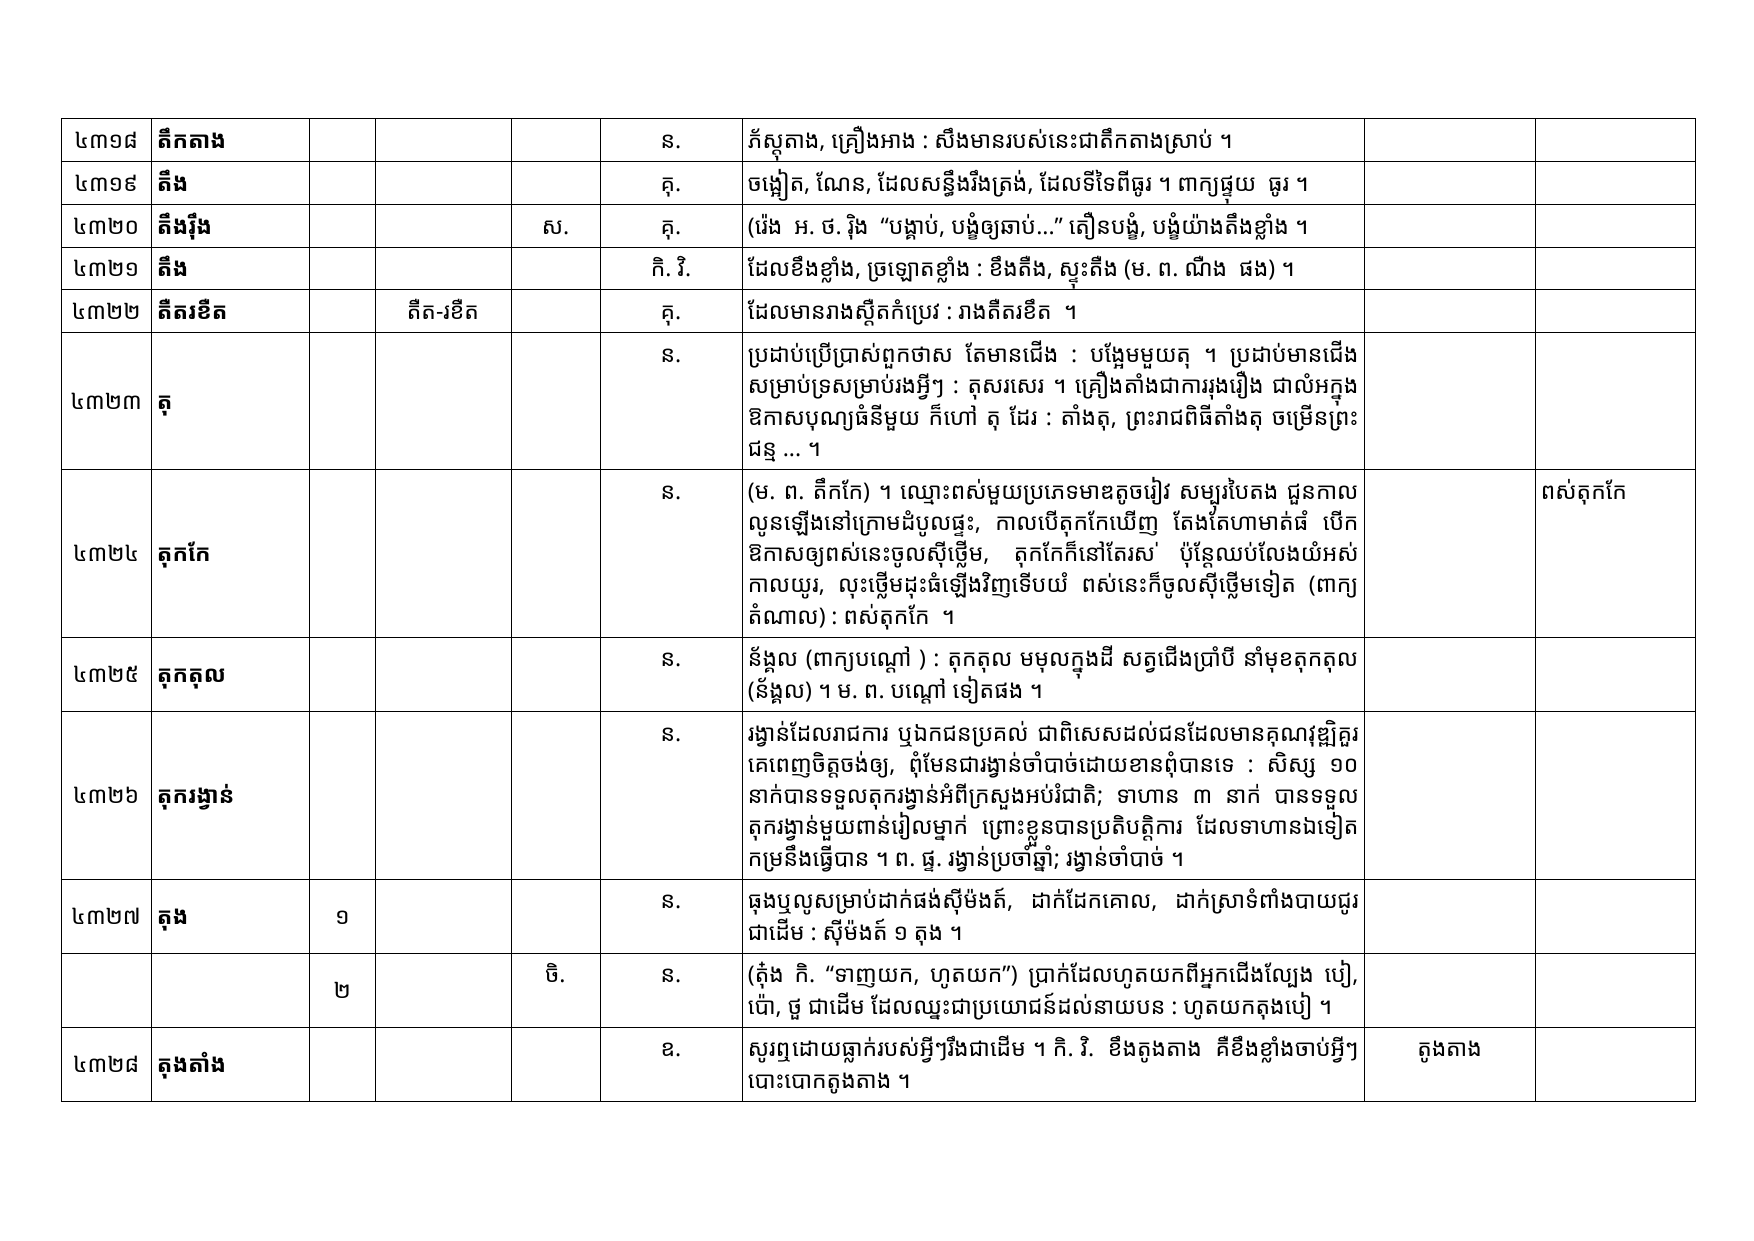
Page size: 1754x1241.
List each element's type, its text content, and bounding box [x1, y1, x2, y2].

table_cell [310, 119, 375, 161]
table_cell [310, 248, 375, 289]
table_cell ៤៣២៣ [62, 333, 151, 469]
table_cell [1536, 638, 1695, 711]
table_cell [376, 1028, 511, 1101]
table_cell [1536, 290, 1695, 332]
table_cell [310, 205, 375, 247]
table_cell [1365, 880, 1535, 952]
table_cell រង្វាន់​ដែល​រាជការ ឬ​ឯកជន​ប្រគល់ ជា​ពិសេស​ដល់​ជន​ដែល​មាន​គុណវុឌ្ឍិ​គួរ​គេ​ពេញ​ចិត្ត​ចង់​ឲ្យ, ពុំ​មែន​ជា​រង្វាន់​ចាំ​បាច់​ដោយ​ខាន​ពុំ​បាន​ទេ : សិស្ស ១០ នាក់​បាន​ទទួល​តុក​រង្វាន់​អំពី​ក្រសួង​អប់រំ​ជាតិ; ទាហាន ៣ នាក់ បាន​ទទួល​តុក​រង្វាន់​មួយ​ពាន់​រៀល​ម្នាក់ ព្រោះ​ខ្លួន​បាន​ប្រតិបត្តិ​ការ ដែល​ទាហាន​ឯទៀត​កម្រ​នឹង​ធ្វើ​បាន ។ ព. ផ្ទ. រង្វាន់​ប្រចាំ​ឆ្នាំ; រង្វាន់​ចាំបាច់ ។ [743, 712, 1364, 878]
table_cell [1536, 162, 1695, 204]
table_cell តឹងរ៉ឹង [152, 205, 309, 247]
table_cell (រ៉េង អ. ថ. រ៉ិង “បង្គាប់, បង្ខំ​ឲ្យ​ឆាប់...” តឿន​បង្ខំ, បង្ខំ​យ៉ាង​តឹង​ខ្លាំង ។ [743, 205, 1364, 247]
table_cell [1365, 119, 1535, 161]
table_cell [376, 205, 511, 247]
table_cell ៤៣២១ [62, 248, 151, 289]
table_cell ន. [601, 470, 742, 637]
table_cell [62, 954, 151, 1027]
table_cell ៤៣២៤ [62, 470, 151, 637]
table_cell [310, 638, 375, 711]
table_cell ពស់​តុកកែ [1536, 470, 1695, 637]
table_cell ​ [1536, 333, 1695, 469]
table_cell [1365, 162, 1535, 204]
table_cell [1365, 638, 1535, 711]
table_cell [512, 880, 600, 952]
table_cell [1365, 205, 1535, 247]
table_cell [310, 1028, 375, 1101]
table_cell [376, 333, 511, 469]
table_cell ២ [310, 954, 375, 1027]
table_cell [1365, 290, 1535, 332]
table_cell តូងតាង [1365, 1028, 1535, 1101]
table_cell តុក​រង្វាន់ [152, 712, 309, 878]
table_cell តុ [152, 333, 309, 469]
table_cell [1365, 470, 1535, 637]
table_cell [512, 333, 600, 469]
table_cell តឺត-រខឺត [376, 290, 511, 332]
table_cell [310, 162, 375, 204]
table_cell (តុ៎ង កិ. “ទាញ​យក, ហូត​យក”) ប្រាក់​ដែល​ហូត​យក​ពី​អ្នក​ជើង​ល្បែង បៀ, ប៉ោ, ថួ ជាដើម ដែល​ឈ្នះ​ជា​ប្រយោជន៍​ដល់​នាយ​បន : ហូត​យក​តុង​បៀ ។ [743, 954, 1364, 1027]
table_cell តឹង [152, 248, 309, 289]
table_cell គុ. [601, 205, 742, 247]
table_cell គុ. [601, 162, 742, 204]
table_cell ន. [601, 119, 742, 161]
table_cell ប្រដាប់​ប្រើប្រាស់​ពួក​ថាស តែ​មាន​ជើង : បង្អែម​មួយ​តុ ។ ប្រដាប់​មាន​ជើង​សម្រាប់​ទ្រ​សម្រាប់​រង​អ្វី​ៗ : តុ​សរសេរ ។ គ្រឿង​តាំង​ជា​ការ​រុងរឿង ជា​លំអ​ក្នុង​ឱកាស​បុណ្យ​ធំ​នីមួយ ក៏​ហៅ តុ ដែរ : តាំង​តុ, ព្រះ​រាជ​ពិធី​តាំង​តុ ចម្រើន​ព្រះ​ជន្ម ... ។ [743, 333, 1364, 469]
table_cell [512, 712, 600, 878]
table_cell គុ. [601, 290, 742, 332]
table_cell [376, 638, 511, 711]
table_cell ន. [601, 712, 742, 878]
table_cell [376, 712, 511, 878]
table_cell ១ [310, 880, 375, 952]
table_cell [1365, 333, 1535, 469]
table_cell [310, 290, 375, 332]
table_cell តុកតុល [152, 638, 309, 711]
table_cell ន. [601, 954, 742, 1027]
table_cell ចង្អៀត, ណែន, ដែល​សន្ធឹង​រឹង​ត្រង់, ដែល​ទីទៃ​ពី​ធូរ ។ ពាក្យ​ផ្ទុយ ធូរ ។ [743, 162, 1364, 204]
table_cell ៤៣១៩ [62, 162, 151, 204]
table_cell ន. [601, 880, 742, 952]
table_cell តុកកែ [152, 470, 309, 637]
table_cell ដែល​ខឹង​ខ្លាំង, ច្រឡោត​ខ្លាំង : ខឹង​តឺង, ស្ទុះ​តឺង (ម. ព. ណឺង ផង) ។ [743, 248, 1364, 289]
table_cell ៤៣២៥ [62, 638, 151, 711]
table_cell [512, 162, 600, 204]
table_cell [1365, 712, 1535, 878]
table_cell [512, 248, 600, 289]
table_cell ភ័ស្ដុតាង, គ្រឿង​អាង : សឹង​មាន​របស់​នេះ​ជា​តឹកតាង​ស្រាប់ ។ [743, 119, 1364, 161]
table_cell [1536, 205, 1695, 247]
table_cell សូរ​ឮ​ដោយ​ធ្លាក់​របស់​អ្វី​ៗ​រឹង​ជាដើម ។ កិ. វិ. ខឹង​តូងតាង គឺ​ខឹង​ខ្លាំង​ចាប់​អ្វី​ៗ​បោះ​បោក​តូងតាង ។ [743, 1028, 1364, 1101]
table_cell [512, 638, 600, 711]
table_cell [376, 119, 511, 161]
table_cell ដែល​មាន​រាង​ស្ដឺត​កំប្រេវ : រាង​តឺតរខឹត ។ [743, 290, 1364, 332]
table_cell [1536, 880, 1695, 952]
table_cell ន. [601, 638, 742, 711]
table_cell តឹកតាង [152, 119, 309, 161]
table_cell [1536, 119, 1695, 161]
table_cell [512, 119, 600, 161]
table_cell [1536, 1028, 1695, 1101]
table_cell [1536, 954, 1695, 1027]
table_cell ៤៣១៨ [62, 119, 151, 161]
table_cell ៤៣២៨ [62, 1028, 151, 1101]
table_cell តឹង [152, 162, 309, 204]
table_cell ធុង​ឬ​លូ​សម្រាប់​ដាក់​ផង់​ស៊ីម៉ងត៍, ដាក់​ដែក​គោល, ដាក់​ស្រា​ទំពាំងបាយជូរ ជាដើម : ស៊ីម៉ងត៍ ១ តុង ។ [743, 880, 1364, 952]
table_cell តឺតរខឺត [152, 290, 309, 332]
table_cell [1536, 712, 1695, 878]
table_cell តុង [152, 880, 309, 952]
table_cell [376, 880, 511, 952]
table_cell [152, 954, 309, 1027]
table_cell ន. [601, 333, 742, 469]
table_cell [376, 470, 511, 637]
table_cell ៤៣២៦ [62, 712, 151, 878]
table_cell [310, 470, 375, 637]
table_cell [376, 248, 511, 289]
table_cell [310, 712, 375, 878]
table_cell [376, 162, 511, 204]
table_cell កិ. វិ. [601, 248, 742, 289]
table_cell [512, 1028, 600, 1101]
table_cell [1536, 248, 1695, 289]
table_cell ៤៣២០ [62, 205, 151, 247]
table_cell ចិ. [512, 954, 600, 1027]
table_cell [1365, 954, 1535, 1027]
table_cell ន័ង្គល (ពាក្យ​បណ្ដៅ ) : តុកតុល មមុល​ក្នុង​ដី សត្វ​ជើង​ប្រាំ​បី នាំ​មុខ​តុកតុល (ន័ង្គល) ។ ម. ព. បណ្ដៅ ទៀត​ផង ។ [743, 638, 1364, 711]
table_cell (ម. ព. តឹកកែ) ។ ឈ្មោះ​ពស់​មួយ​ប្រភេទ​មាឌ​តូច​រៀវ សម្បុរ​បៃតង ជួន​កាល​លូន​ឡើង​នៅ​ក្រោម​ដំបូល​ផ្ទះ, កាល​បើ​តុកកែ​ឃើញ តែង​តែ​ហា​មាត់​ធំ បើក​ឱកាស​ឲ្យ​ពស់​នេះ​ចូល​ស៊ី​ថ្លើម, តុកកែ​ក៏​នៅ​តែ​រស់ ប៉ុន្ដែ​ឈប់​លែង​យំ​អស់​កាល​យូរ, លុះ​ថ្លើម​ដុះ​ធំ​ឡើង​វិញ​ទើប​យំ ពស់​នេះ​ក៏​ចូល​ស៊ី​ថ្លើម​ទៀត (ពាក្យ​តំណាល) : ពស់​តុកកែ ។ [743, 470, 1364, 637]
table_cell [512, 470, 600, 637]
table_cell តុងតាំង [152, 1028, 309, 1101]
table_cell [512, 290, 600, 332]
table_cell ស. [512, 205, 600, 247]
table_cell [376, 954, 511, 1027]
table_cell ៤៣២២ [62, 290, 151, 332]
table_cell [310, 333, 375, 469]
table_cell ឧ. [601, 1028, 742, 1101]
table_cell [1365, 248, 1535, 289]
table_cell ៤៣២៧ [62, 880, 151, 952]
